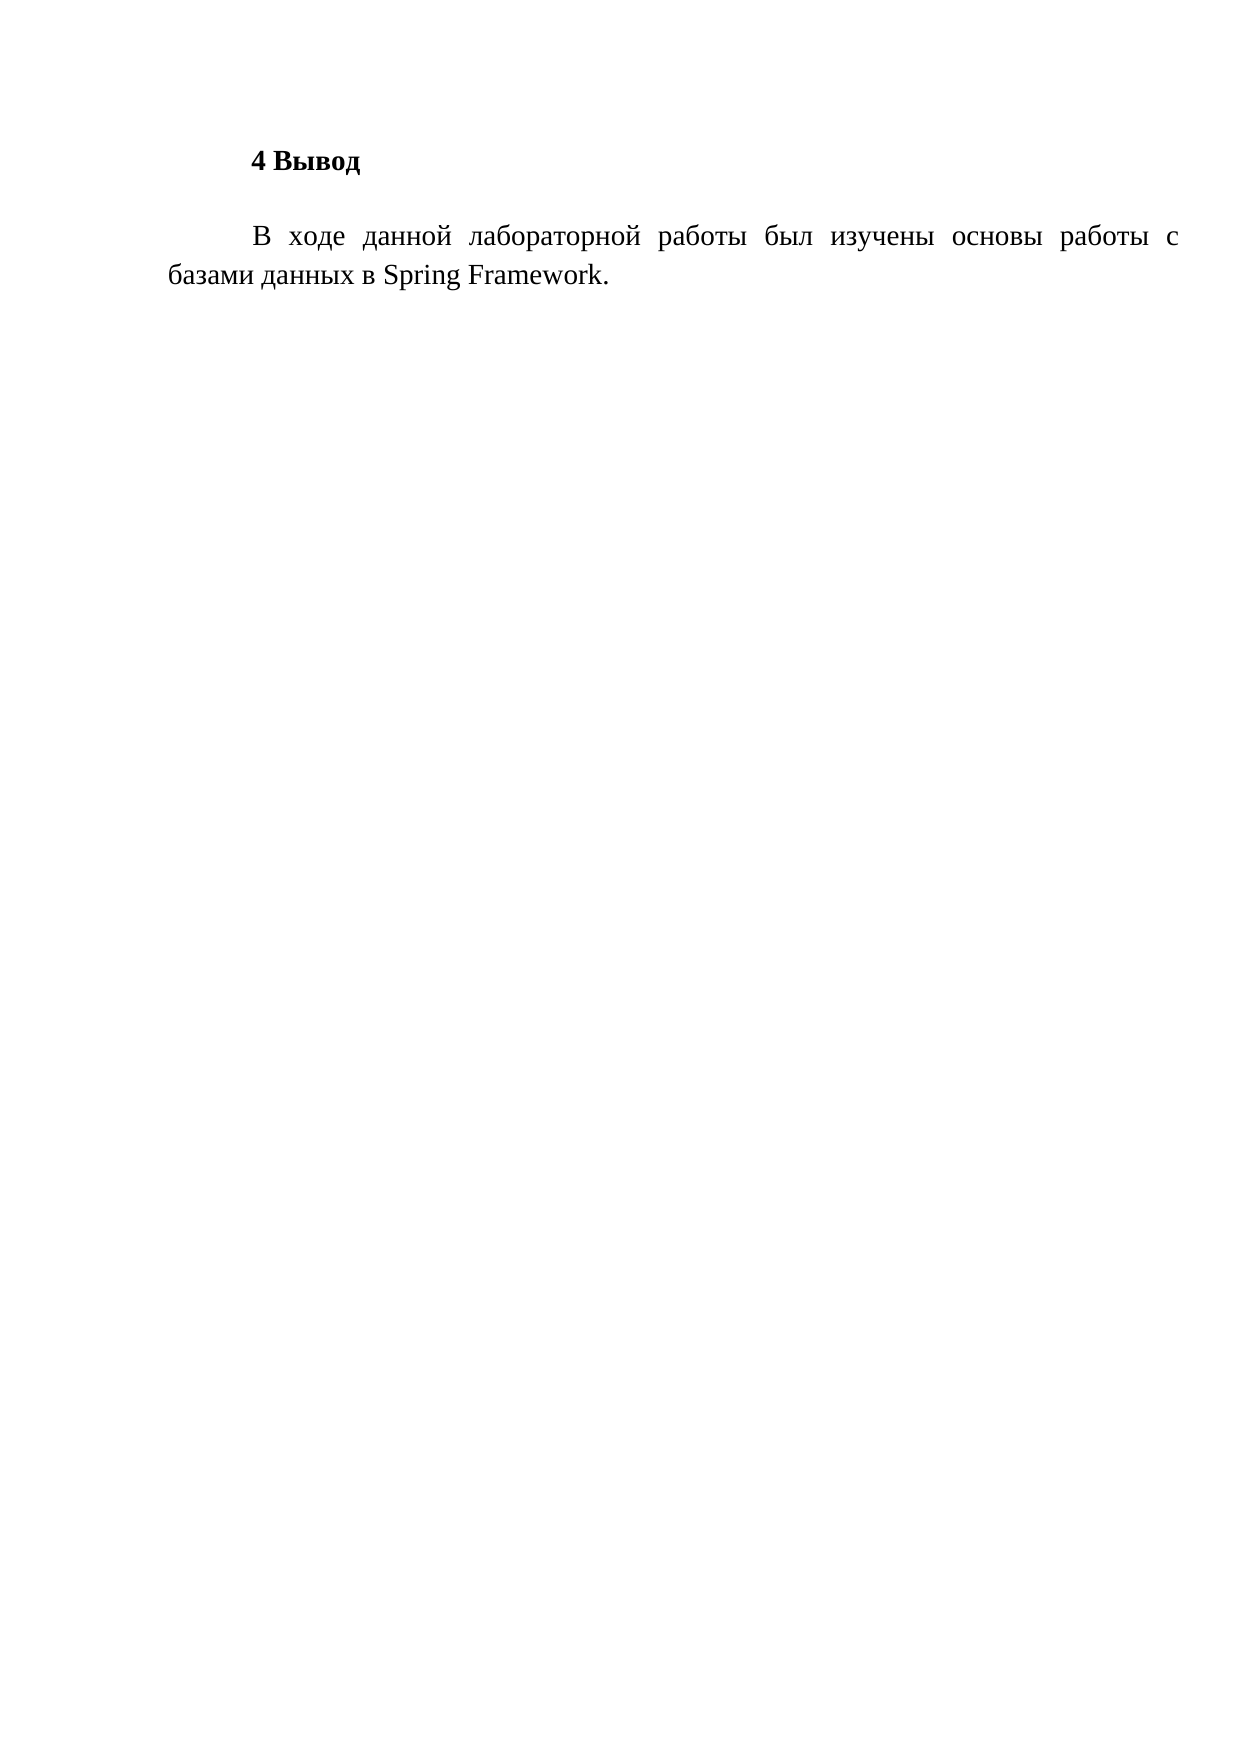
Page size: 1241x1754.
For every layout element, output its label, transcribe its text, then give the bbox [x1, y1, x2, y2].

subtitle Вывод [177, 143, 1180, 177]
text В ходе данной лабораторной работы был изучены основы работы с базами данных в Spring Framework. [168, 218, 1180, 290]
